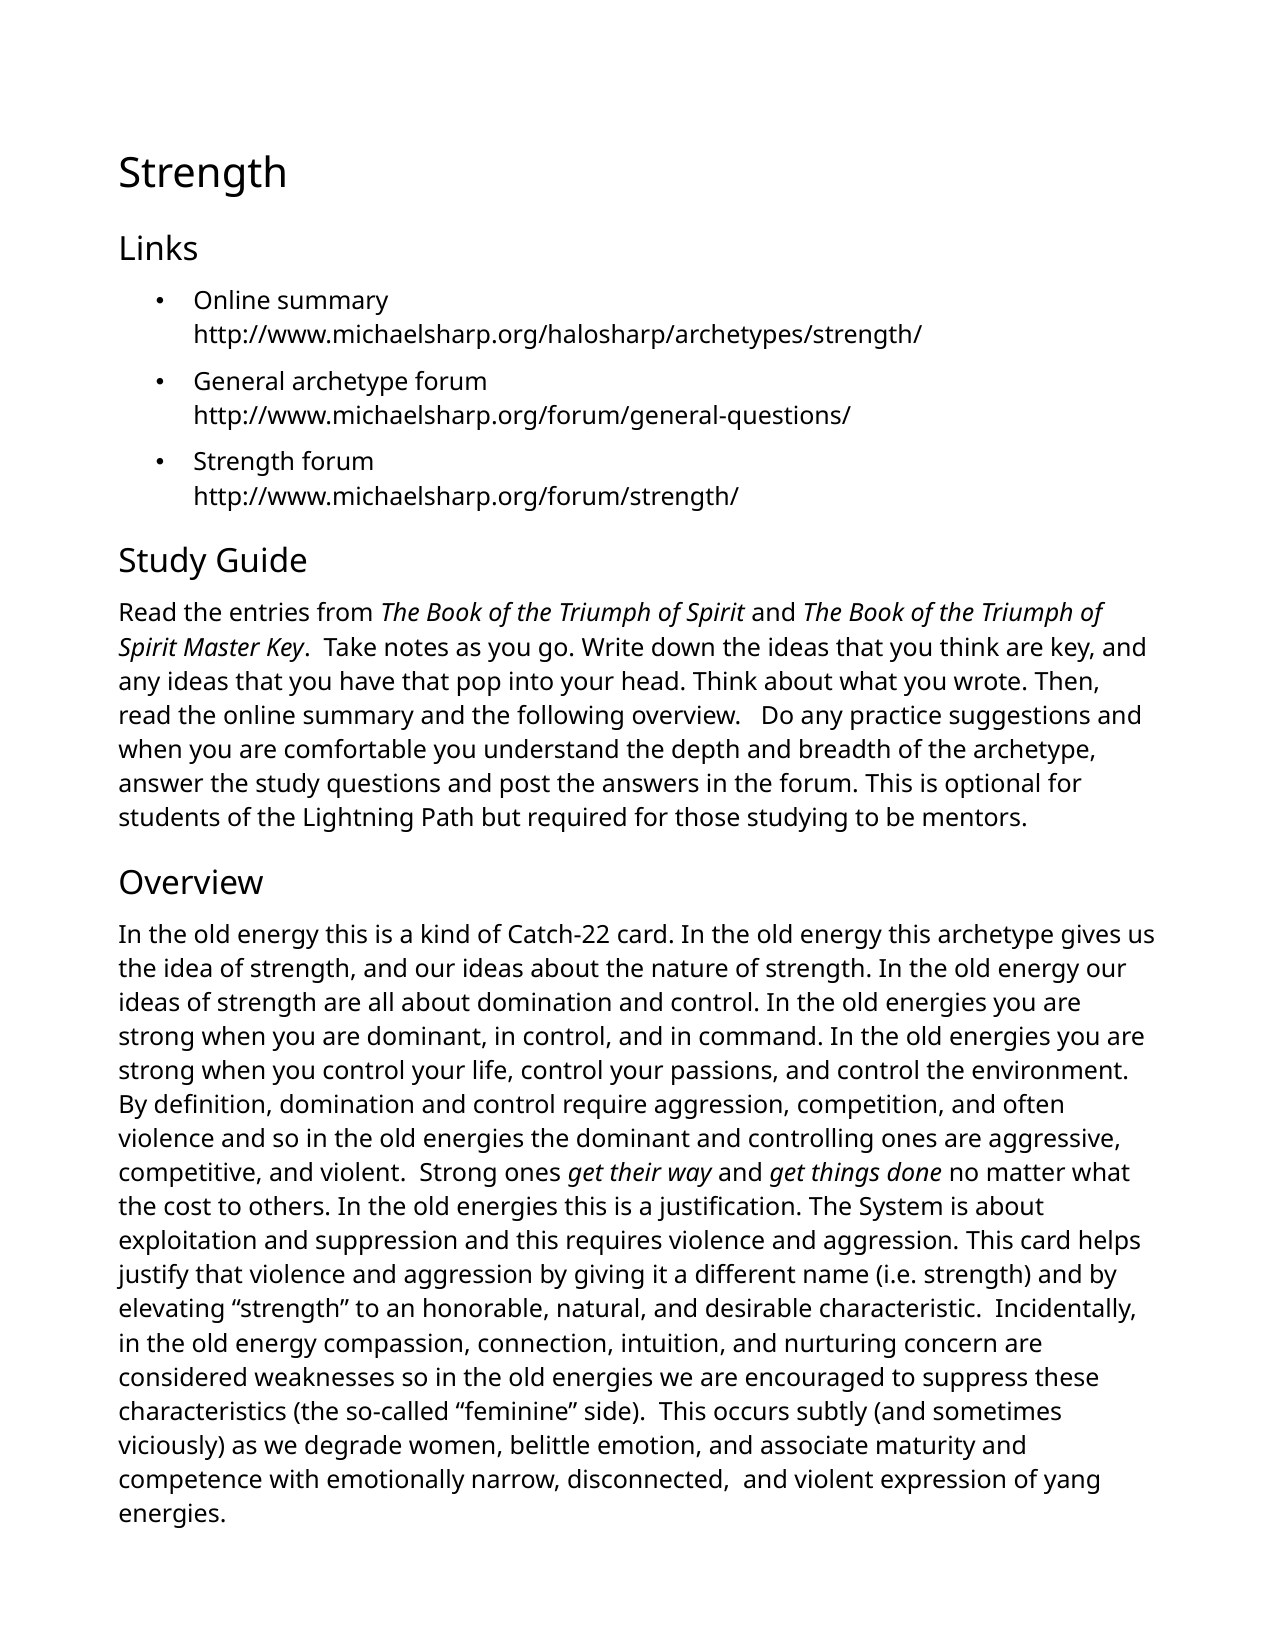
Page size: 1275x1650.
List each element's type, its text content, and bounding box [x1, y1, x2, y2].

subtitle Strength [118, 143, 1157, 200]
list Strength forum http://www.michaelsharp.org/forum/strength/ [156, 444, 1157, 512]
list Online summary http://www.michaelsharp.org/halosharp/archetypes/strength/ [156, 283, 1157, 351]
subtitle Study Guide [118, 537, 1157, 583]
subtitle Overview [118, 858, 1157, 904]
subtitle Links [118, 225, 1157, 270]
text Read the entries from The Book of the Triumph of Spirit and The Book of the Triumph of Spirit Master Key. Take notes as you go. Write down the ideas that you think are key, and any ideas that you have that pop into your head. Think about what you wrote. Then, read the online summary and the following overview. Do any practice suggestions and when you are comfortable you understand the depth and breadth of the archetype, answer the study questions and post the answers in the forum. This is optional for students of the Lightning Path but required for those studying to be mentors. [118, 595, 1157, 833]
text In the old energy this is a kind of Catch-22 card. In the old energy this archetype gives us the idea of strength, and our ideas about the nature of strength. In the old energy our ideas of strength are all about domination and control. In the old energies you are strong when you are dominant, in control, and in command. In the old energies you are strong when you control your life, control your passions, and control the environment. By definition, domination and control require aggression, competition, and often violence and so in the old energies the dominant and controlling ones are aggressive, competitive, and violent. Strong ones get their way and get things done no matter what the cost to others. In the old energies this is a justification. The System is about exploitation and suppression and this requires violence and aggression. This card helps justify that violence and aggression by giving it a different name (i.e. strength) and by elevating “strength” to an honorable, natural, and desirable characteristic. Incidentally, in the old energy compassion, connection, intuition, and nurturing concern are considered weaknesses so in the old energies we are encouraged to suppress these characteristics (the so-called “feminine” side). This occurs subtly (and sometimes viciously) as we degrade women, belittle emotion, and associate maturity and competence with emotionally narrow, disconnected, and violent expression of yang energies. [118, 916, 1157, 1529]
list General archetype forum http://www.michaelsharp.org/forum/general-questions/ [156, 363, 1157, 432]
